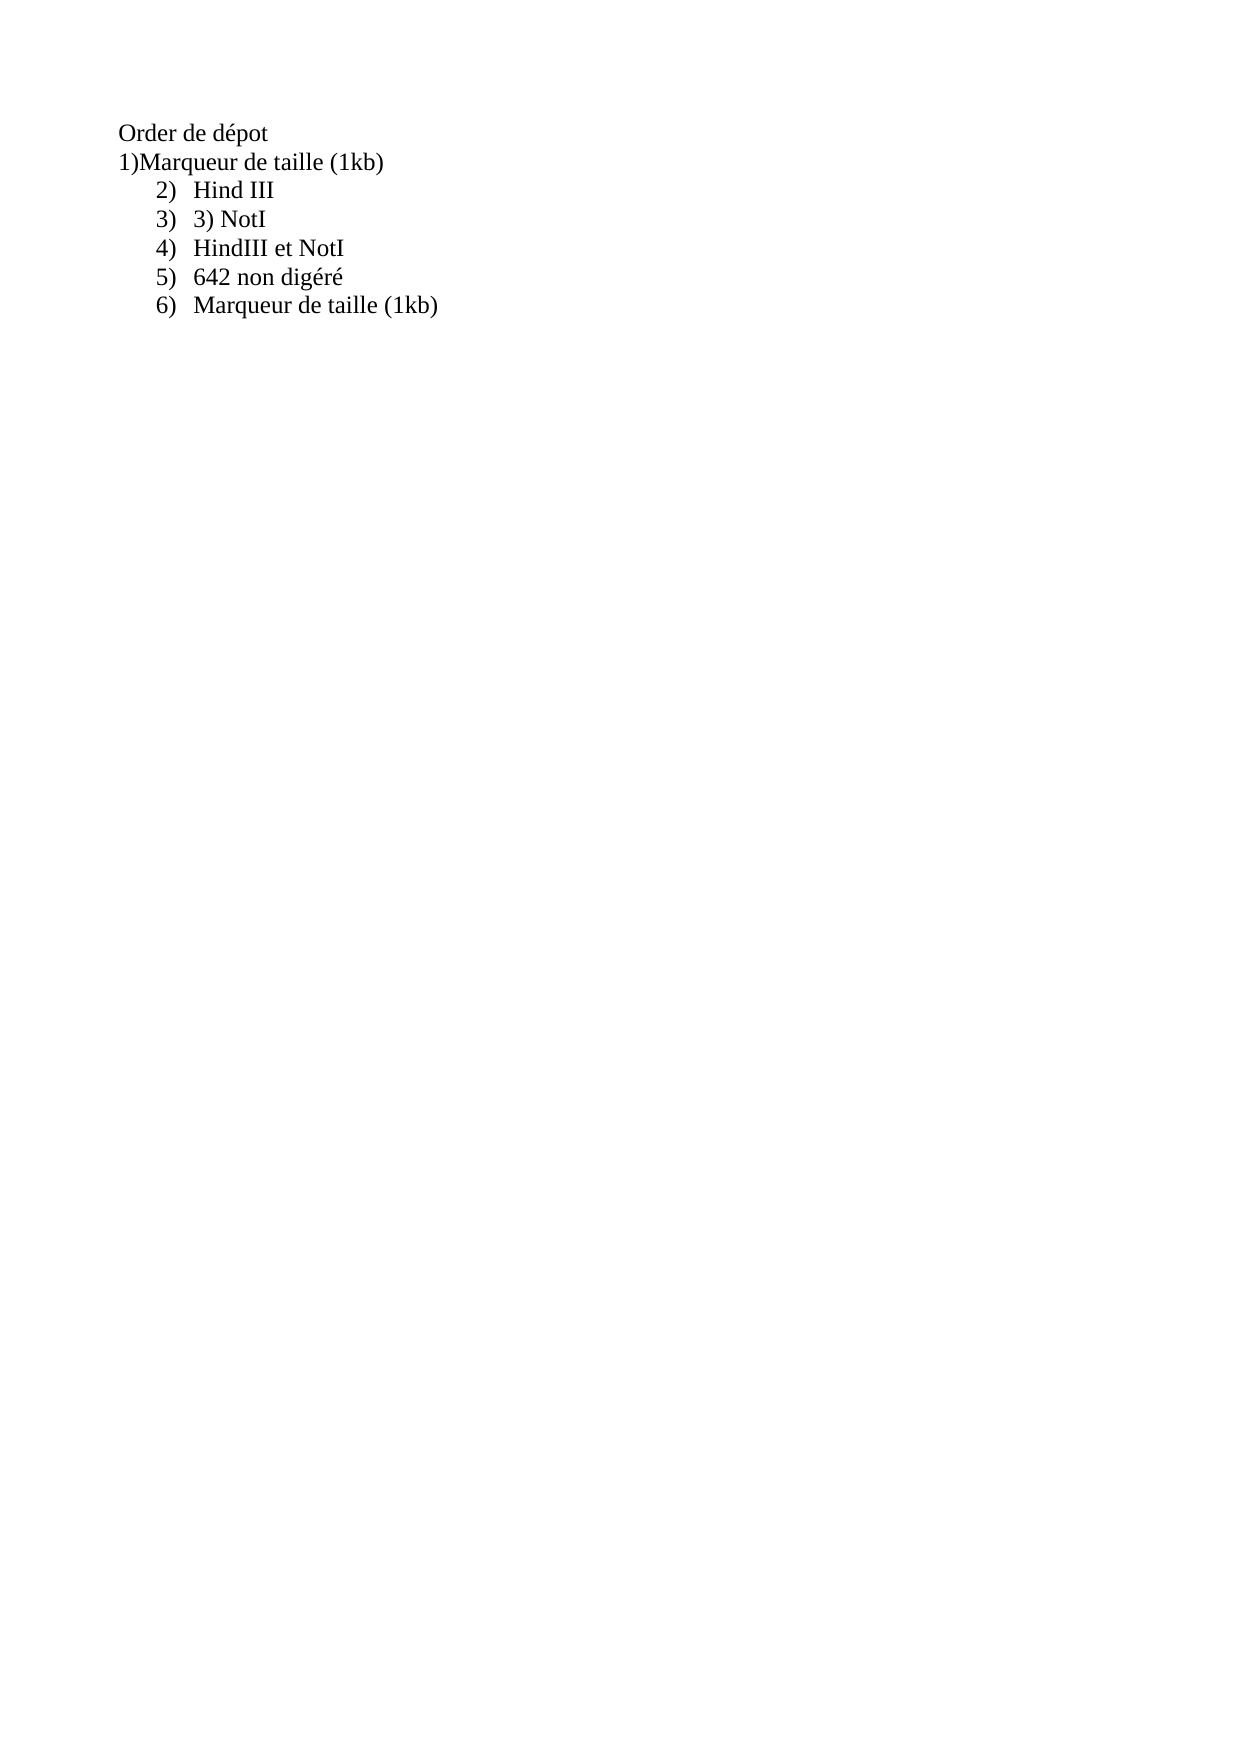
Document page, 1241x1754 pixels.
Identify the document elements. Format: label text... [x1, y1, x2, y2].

list 3) NotI [156, 204, 1122, 233]
list HindIII et NotI [156, 233, 1122, 262]
text Order de dépot [118, 118, 1122, 147]
list Hind III [156, 176, 1122, 204]
list Marqueur de taille (1kb) [156, 291, 1122, 319]
text 1)Marqueur de taille (1kb) [118, 147, 1122, 176]
list 642 non digéré [156, 262, 1122, 291]
